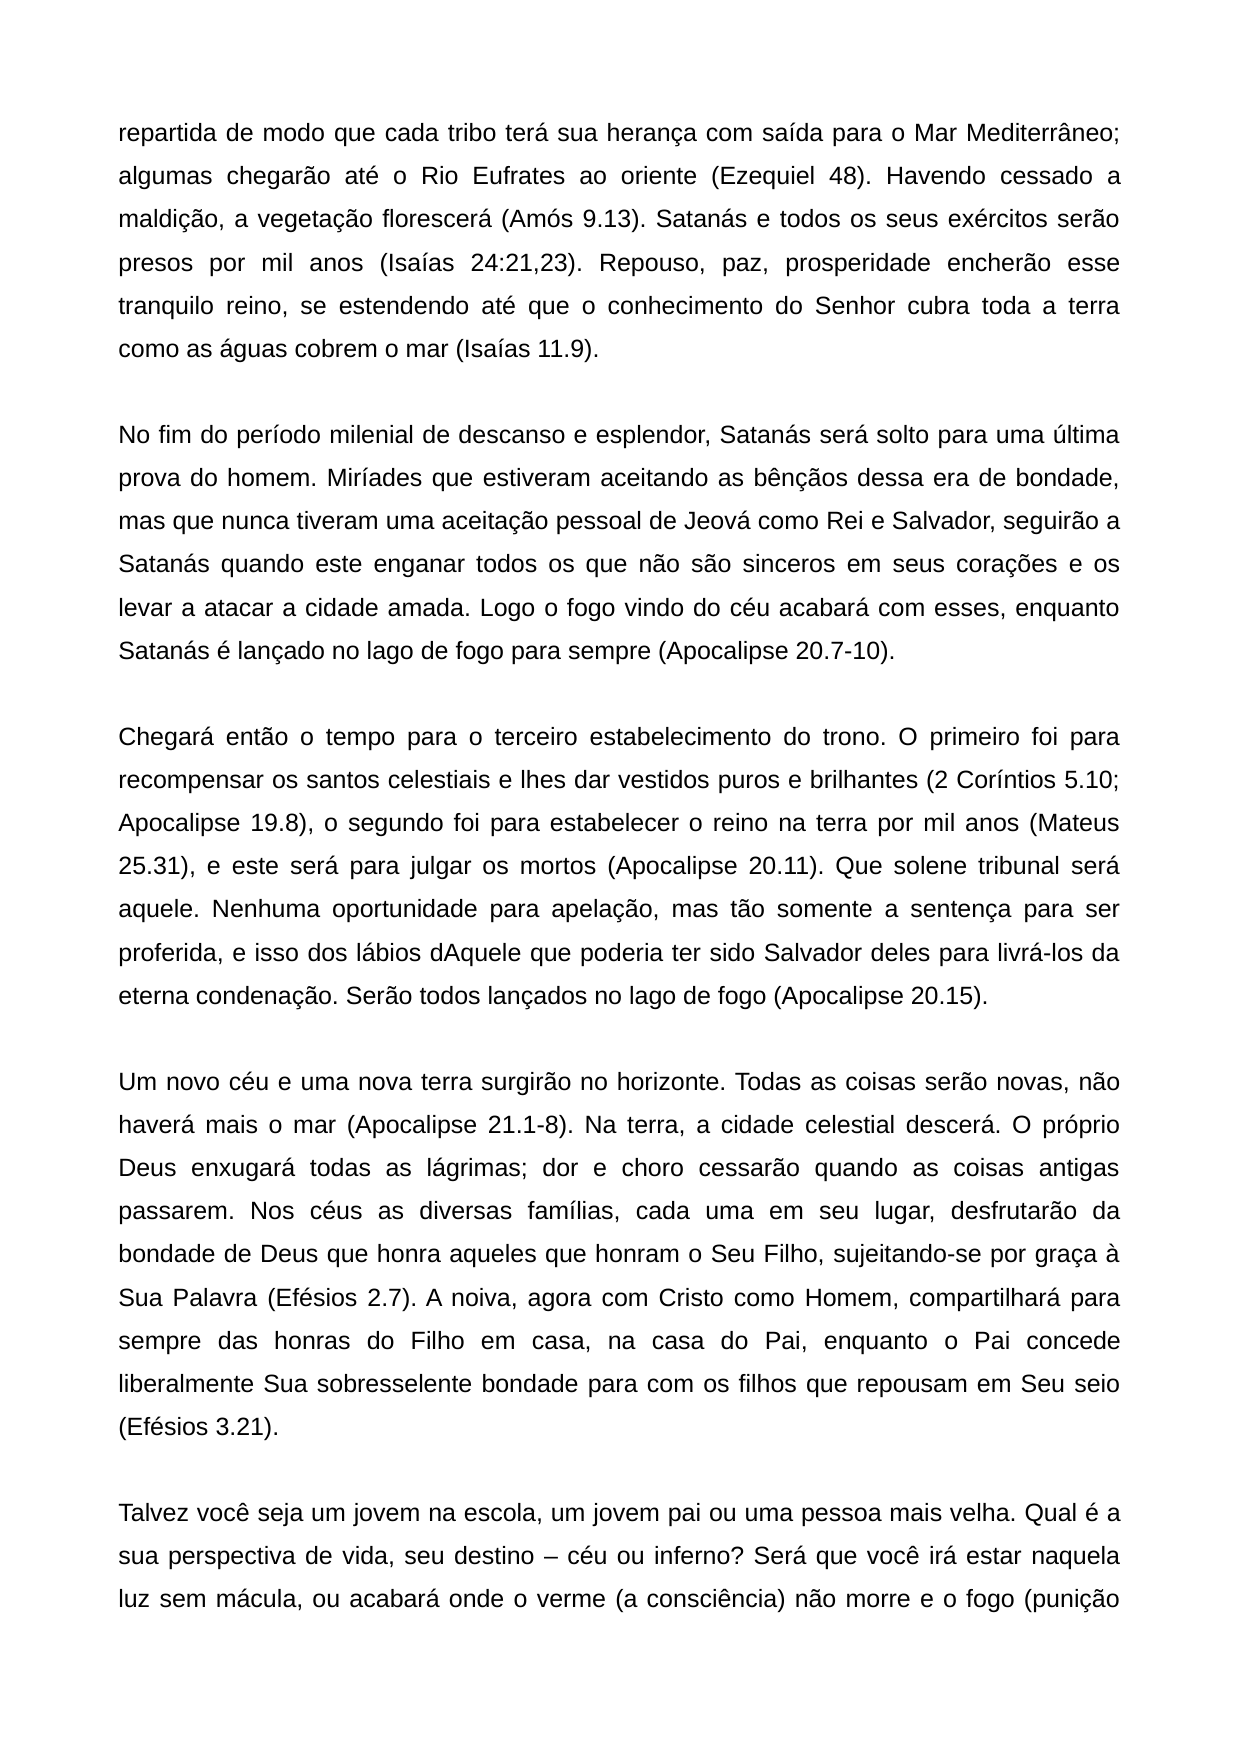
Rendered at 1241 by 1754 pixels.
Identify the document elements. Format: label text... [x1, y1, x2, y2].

text repartida de modo que cada tribo terá sua herança com saída para o Mar Mediterrâneo; algumas chegarão até o Rio Eufrates ao oriente (Ezequiel 48). Havendo cessado a maldição, a vegetação florescerá (Amós 9.13). Satanás e todos os seus exércitos serão presos por mil anos (Isaías 24:21,23). Repouso, paz, prosperidade encherão esse tranquilo reino, se estendendo até que o conhecimento do Senhor cubra toda a terra como as águas cobrem o mar (Isaías 11.9). [118, 118, 1122, 362]
text Talvez você seja um jovem na escola, um jovem pai ou uma pessoa mais velha. Qual é a sua perspectiva de vida, seu destino – céu ou inferno? Será que você irá estar naquela luz sem mácula, ou acabará onde o verme (a consciência) não morre e o fogo (punição [118, 1498, 1122, 1613]
text Um novo céu e uma nova terra surgirão no horizonte. Todas as coisas serão novas, não haverá mais o mar (Apocalipse 21.1-8). Na terra, a cidade celestial descerá. O próprio Deus enxugará todas as lágrimas; dor e choro cessarão quando as coisas antigas passarem. Nos céus as diversas famílias, cada uma em seu lugar, desfrutarão da bondade de Deus que honra aqueles que honram o Seu Filho, sujeitando-se por graça à Sua Palavra (Efésios 2.7). A noiva, agora com Cristo como Homem, compartilhará para sempre das honras do Filho em casa, na casa do Pai, enquanto o Pai concede liberalmente Sua sobresselente bondade para com os filhos que repousam em Seu seio (Efésios 3.21). [118, 1067, 1122, 1441]
text No fim do período milenial de descanso e esplendor, Satanás será solto para uma última prova do homem. Miríades que estiveram aceitando as bênçãos dessa era de bondade, mas que nunca tiveram uma aceitação pessoal de Jeová como Rei e Salvador, seguirão a Satanás quando este enganar todos os que não são sinceros em seus corações e os levar a atacar a cidade amada. Logo o fogo vindo do céu acabará com esses, enquanto Satanás é lançado no lago de fogo para sempre (Apocalipse 20.7-10). [118, 420, 1122, 664]
text Chegará então o tempo para o terceiro estabelecimento do trono. O primeiro foi para recompensar os santos celestiais e lhes dar vestidos puros e brilhantes (2 Coríntios 5.10; Apocalipse 19.8), o segundo foi para estabelecer o reino na terra por mil anos (Mateus 25.31), e este será para julgar os mortos (Apocalipse 20.11). Que solene tribunal será aquele. Nenhuma oportunidade para apelação, mas tão somente a sentença para ser proferida, e isso dos lábios dAquele que poderia ter sido Salvador deles para livrá-los da eterna condenação. Serão todos lançados no lago de fogo (Apocalipse 20.15). [118, 722, 1122, 1009]
